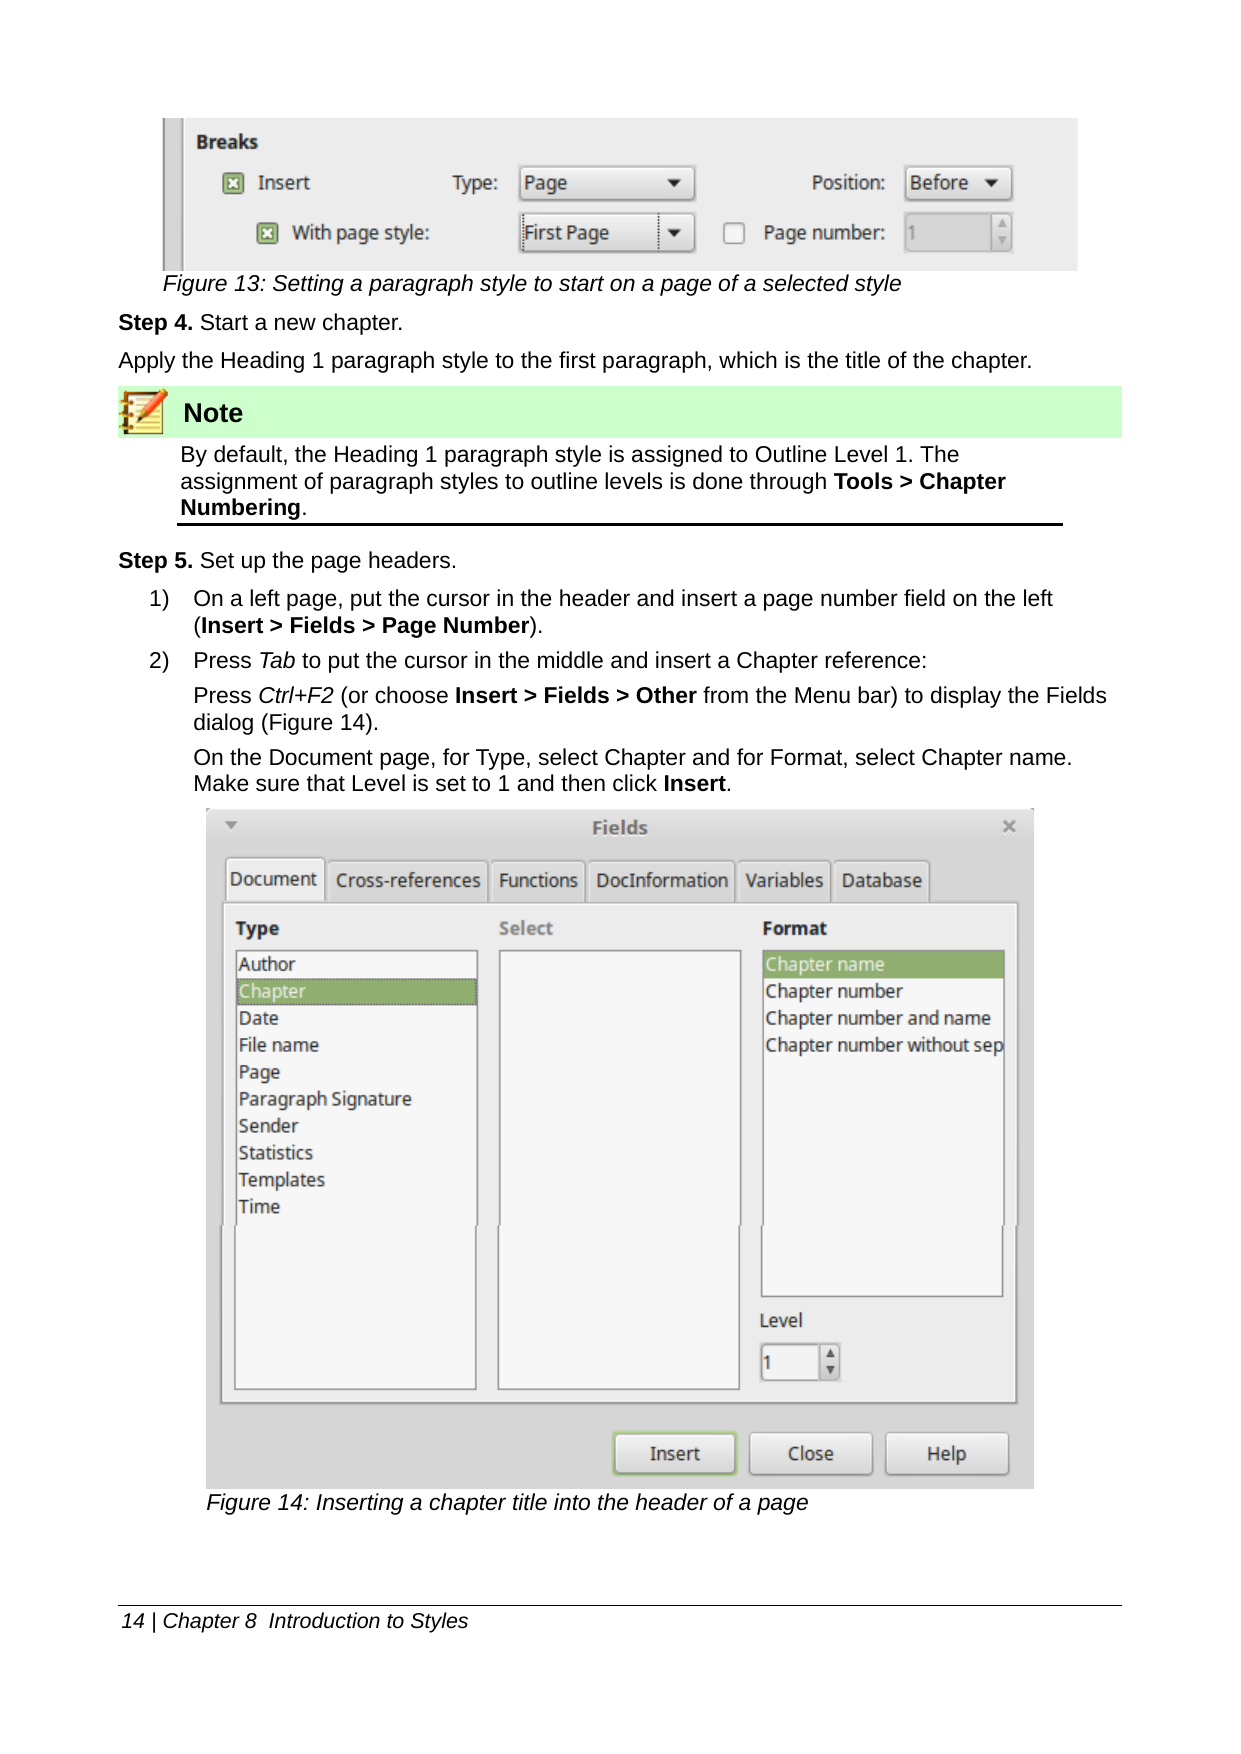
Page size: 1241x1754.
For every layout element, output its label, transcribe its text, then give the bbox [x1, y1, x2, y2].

list On the Document page, for Type, select Chapter and for Format, select Chapter name. Make sure that Level is set to 1 and then click Insert. [169, 744, 1122, 796]
picture [119, 387, 170, 438]
picture [162, 118, 1078, 271]
list On a left page, put the cursor in the header and insert a page number field on the left (Insert > Fields > Page Number). [169, 585, 1122, 638]
list Press Ctrl+F2 (or choose Insert > Fields > Other from the Menu bar) to display the Fields dialog (Figure 14). [169, 682, 1122, 735]
text Apply the Heading 1 paragraph style to the first paragraph, which is the title of the chapter. [118, 347, 1122, 374]
text By default, the Heading 1 paragraph style is assigned to Outline Level 1. The assignment of paragraph styles to outline levels is done through Tools > Chapter Numbering. [177, 438, 1063, 523]
text Figure 14: Inserting a chapter title into the header of a page [206, 1489, 1034, 1515]
list Press Tab to put the cursor in the middle and insert a Chapter reference: [169, 647, 1122, 673]
text Figure 13: Setting a paragraph style to start on a page of a selected style [163, 271, 1078, 297]
subtitle Note [118, 386, 1122, 438]
text Step 4. Start a new chapter. [118, 309, 1122, 335]
text Step 5. Set up the page headers. [118, 547, 1122, 573]
picture [206, 808, 1035, 1489]
